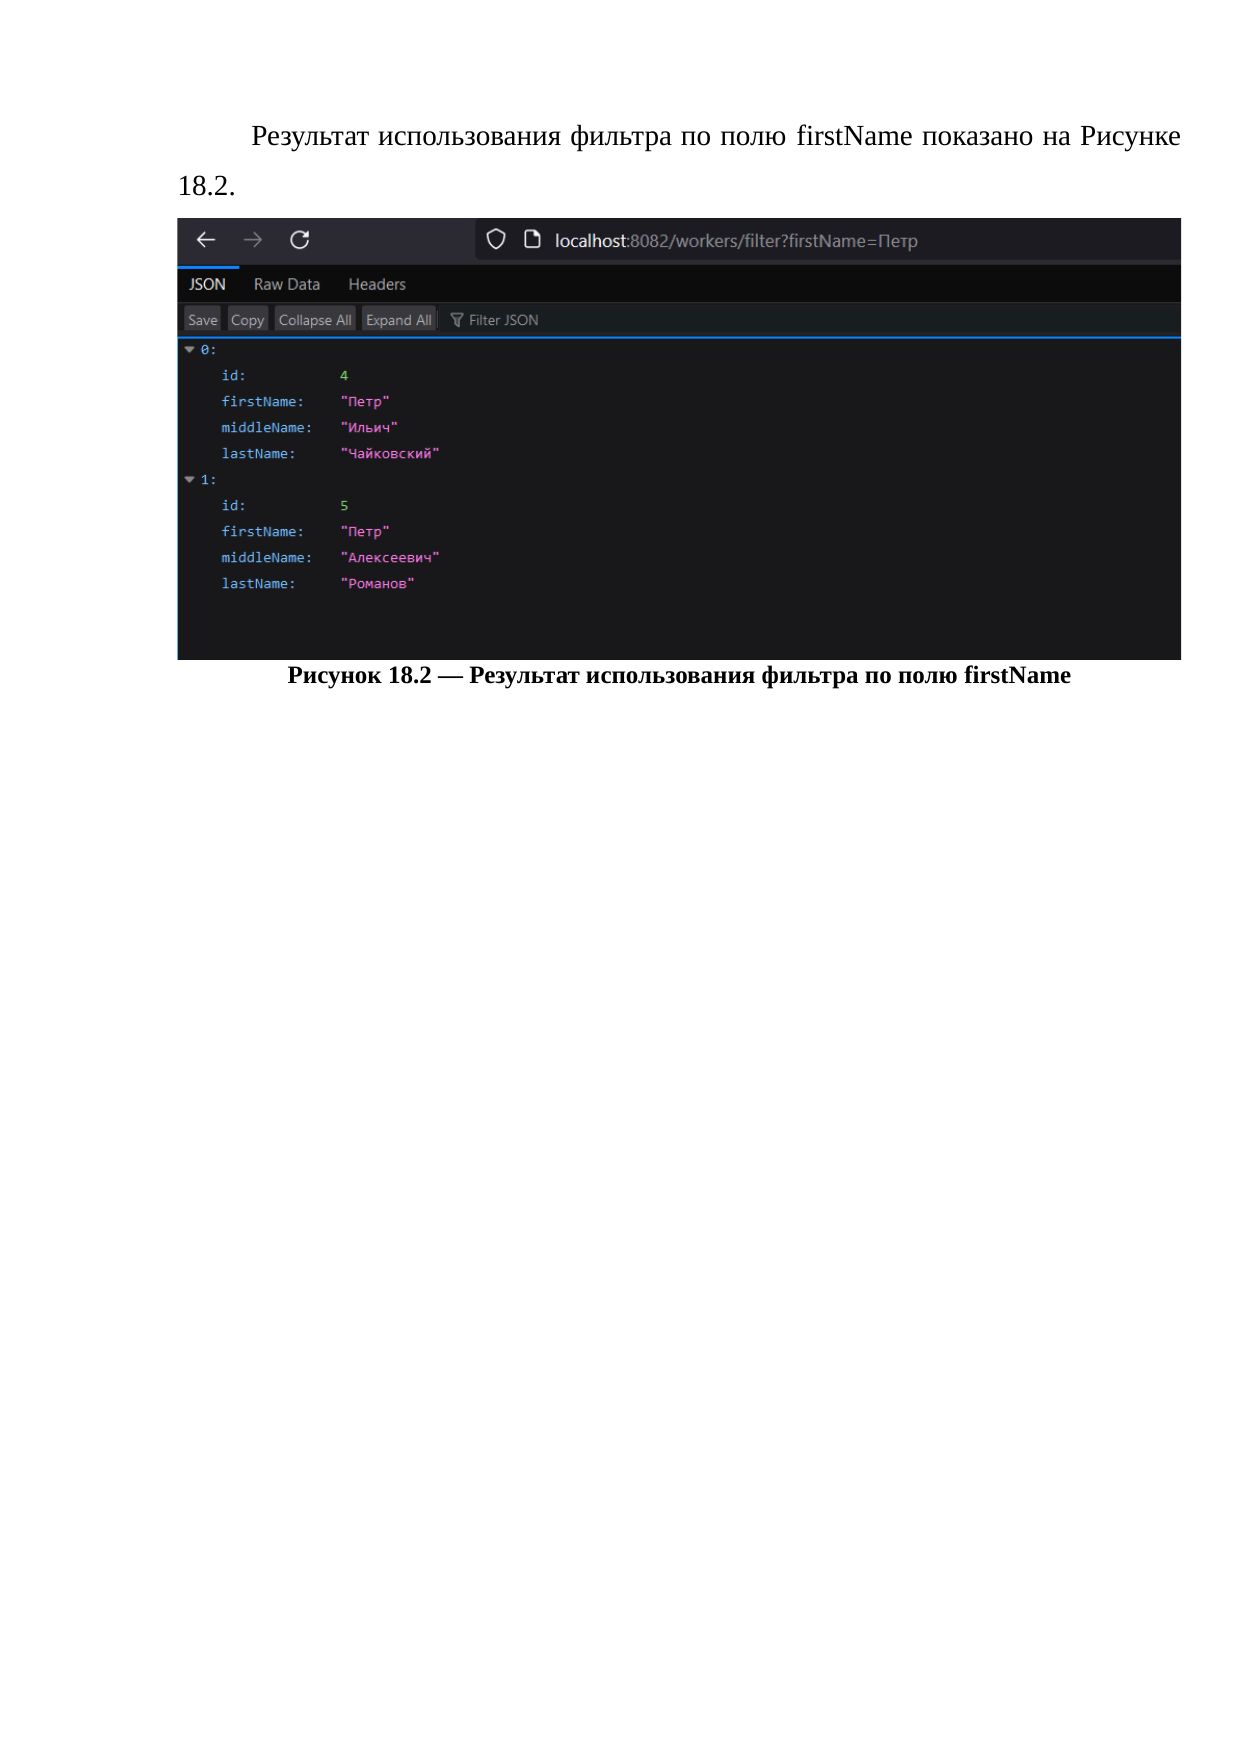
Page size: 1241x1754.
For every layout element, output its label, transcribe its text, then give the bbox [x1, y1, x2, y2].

picture [177, 218, 1182, 660]
text Рисунок 18.2 — Результат использования фильтра по полю firstName [177, 660, 1181, 689]
text Результат использования фильтра по полю firstName показано на Рисунке 18.2. [177, 118, 1181, 202]
